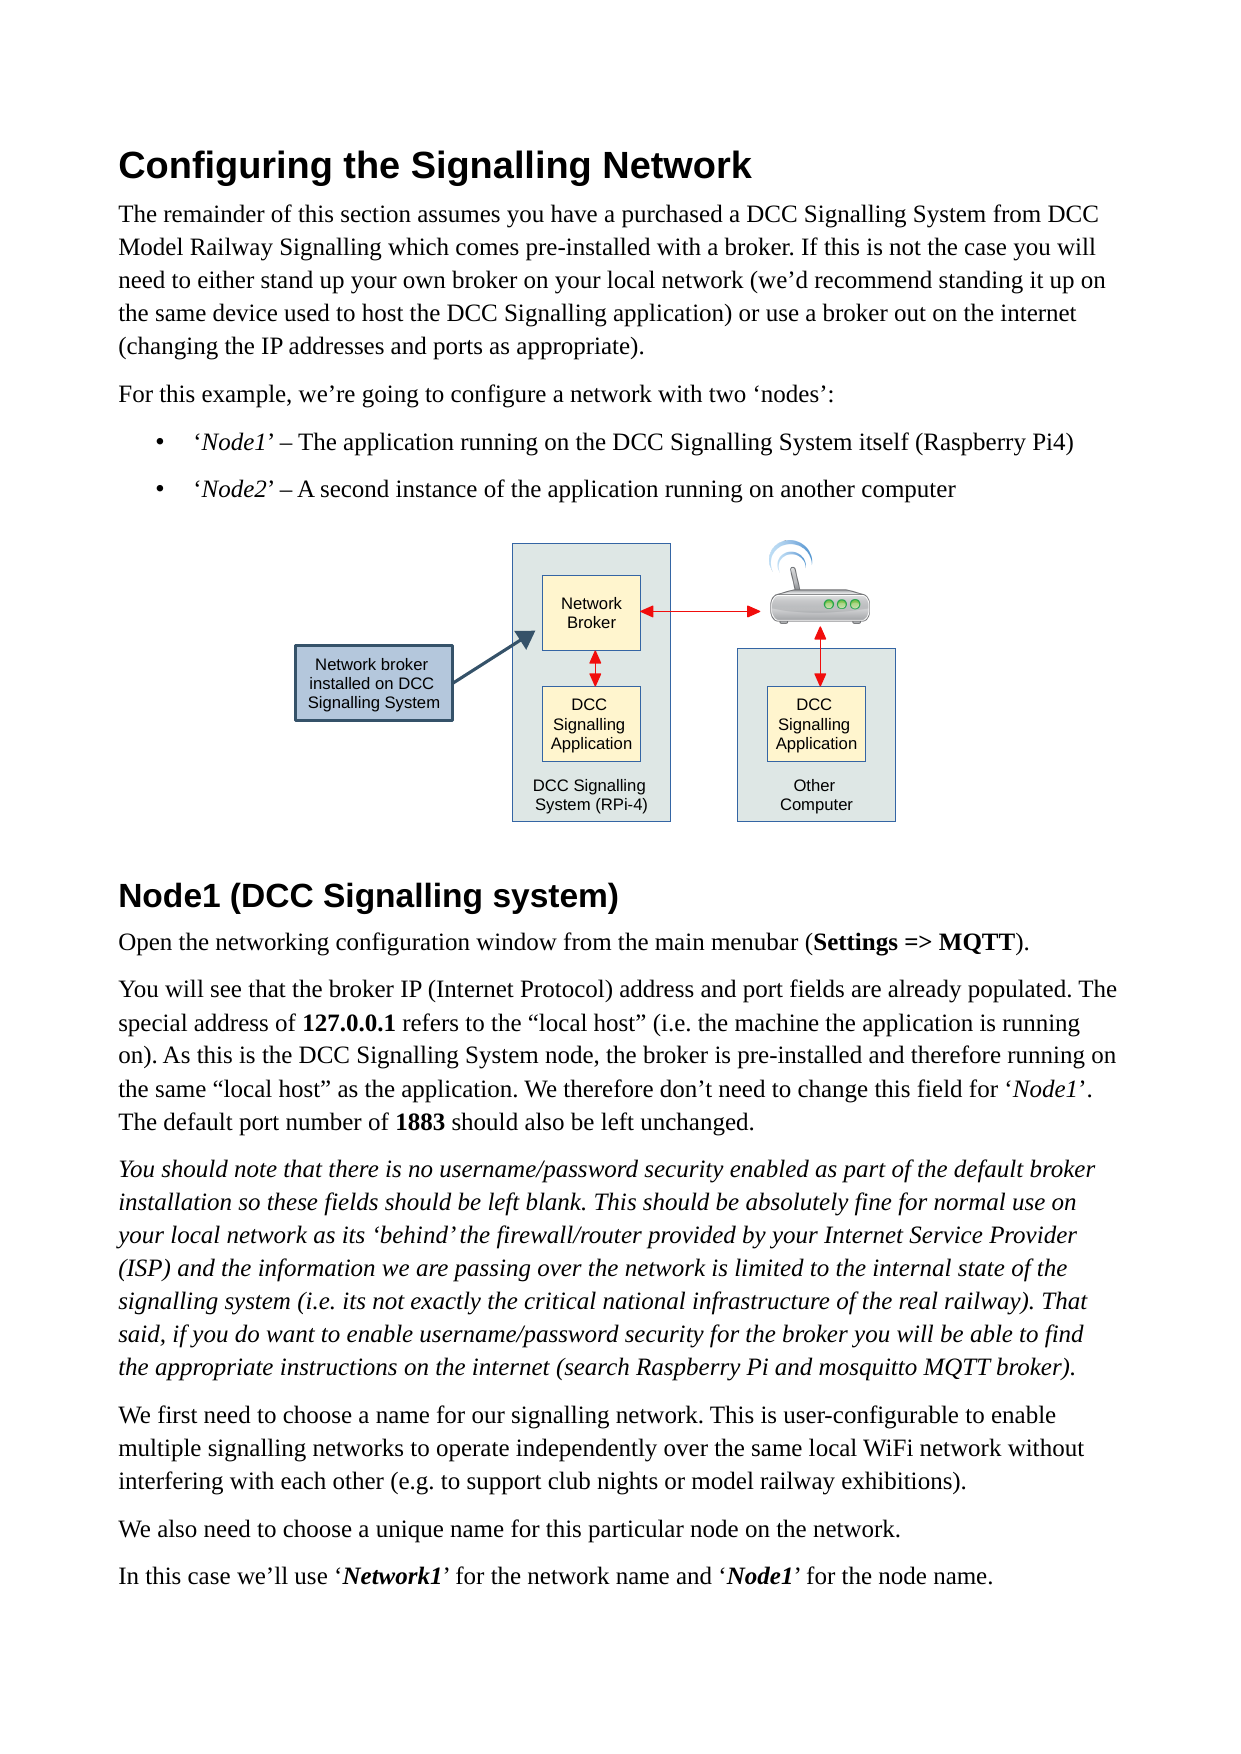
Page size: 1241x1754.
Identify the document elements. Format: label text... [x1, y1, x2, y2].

text Open the networking configuration window from the main menubar (Settings => MQTT). [118, 927, 1122, 956]
subtitle Node1 (DCC Signalling system) [118, 876, 1122, 914]
list ‘Node2’ – A second instance of the application running on another computer [156, 474, 1122, 503]
text In this case we’ll use ‘Network1’ for the network name and ‘Node1’ for the node name. [118, 1561, 1122, 1590]
picture [769, 540, 870, 624]
text You should note that there is no username/password security enabled as part of the default broker installation so these fields should be left blank. This should be absolutely fine for normal use on your local network as its ‘behind’ the firewall/router provided by your Internet Service Provider (ISP) and the information we are passing over the network is limited to the internal state of the signalling system (i.e. its not exactly the critical national infrastructure of the real railway). That said, if you do want to enable username/password security for the broker you will be able to find the appropriate instructions on the internet (search Raspberry Pi and mosquitto MQTT broker). [118, 1154, 1122, 1381]
text We first need to choose a name for our signalling network. This is user-configurable to enable multiple signalling networks to operate independently over the same local WiFi network without interfering with each other (e.g. to support club nights or model railway exhibitions). [118, 1400, 1122, 1495]
list ‘Node1’ – The application running on the DCC Signalling System itself (Raspberry Pi4) [156, 427, 1122, 455]
text The remainder of this section assumes you have a purchased a DCC Signalling System from DCC Model Railway Signalling which comes pre-installed with a broker. If this is not the case you will need to either stand up your own broker on your local network (we’d recommend standing it up on the same device used to host the DCC Signalling application) or use a broker out on the internet (changing the IP addresses and ports as appropriate). [118, 199, 1122, 360]
text We also need to choose a unique name for this particular node on the network. [118, 1514, 1122, 1542]
subtitle Configuring the Signalling Network [118, 143, 1122, 187]
text You will see that the broker IP (Internet Protocol) address and port fields are already populated. The special address of 127.0.0.1 refers to the “local host” (i.e. the machine the application is running on). As this is the DCC Signalling System node, the broker is pre-installed and therefore running on the same “local host” as the application. We therefore don’t need to change this field for ‘Node1’. The default port number of 1883 should also be left unchanged. [118, 974, 1122, 1135]
text For this example, we’re going to configure a network with two ‘nodes’: [118, 379, 1122, 408]
